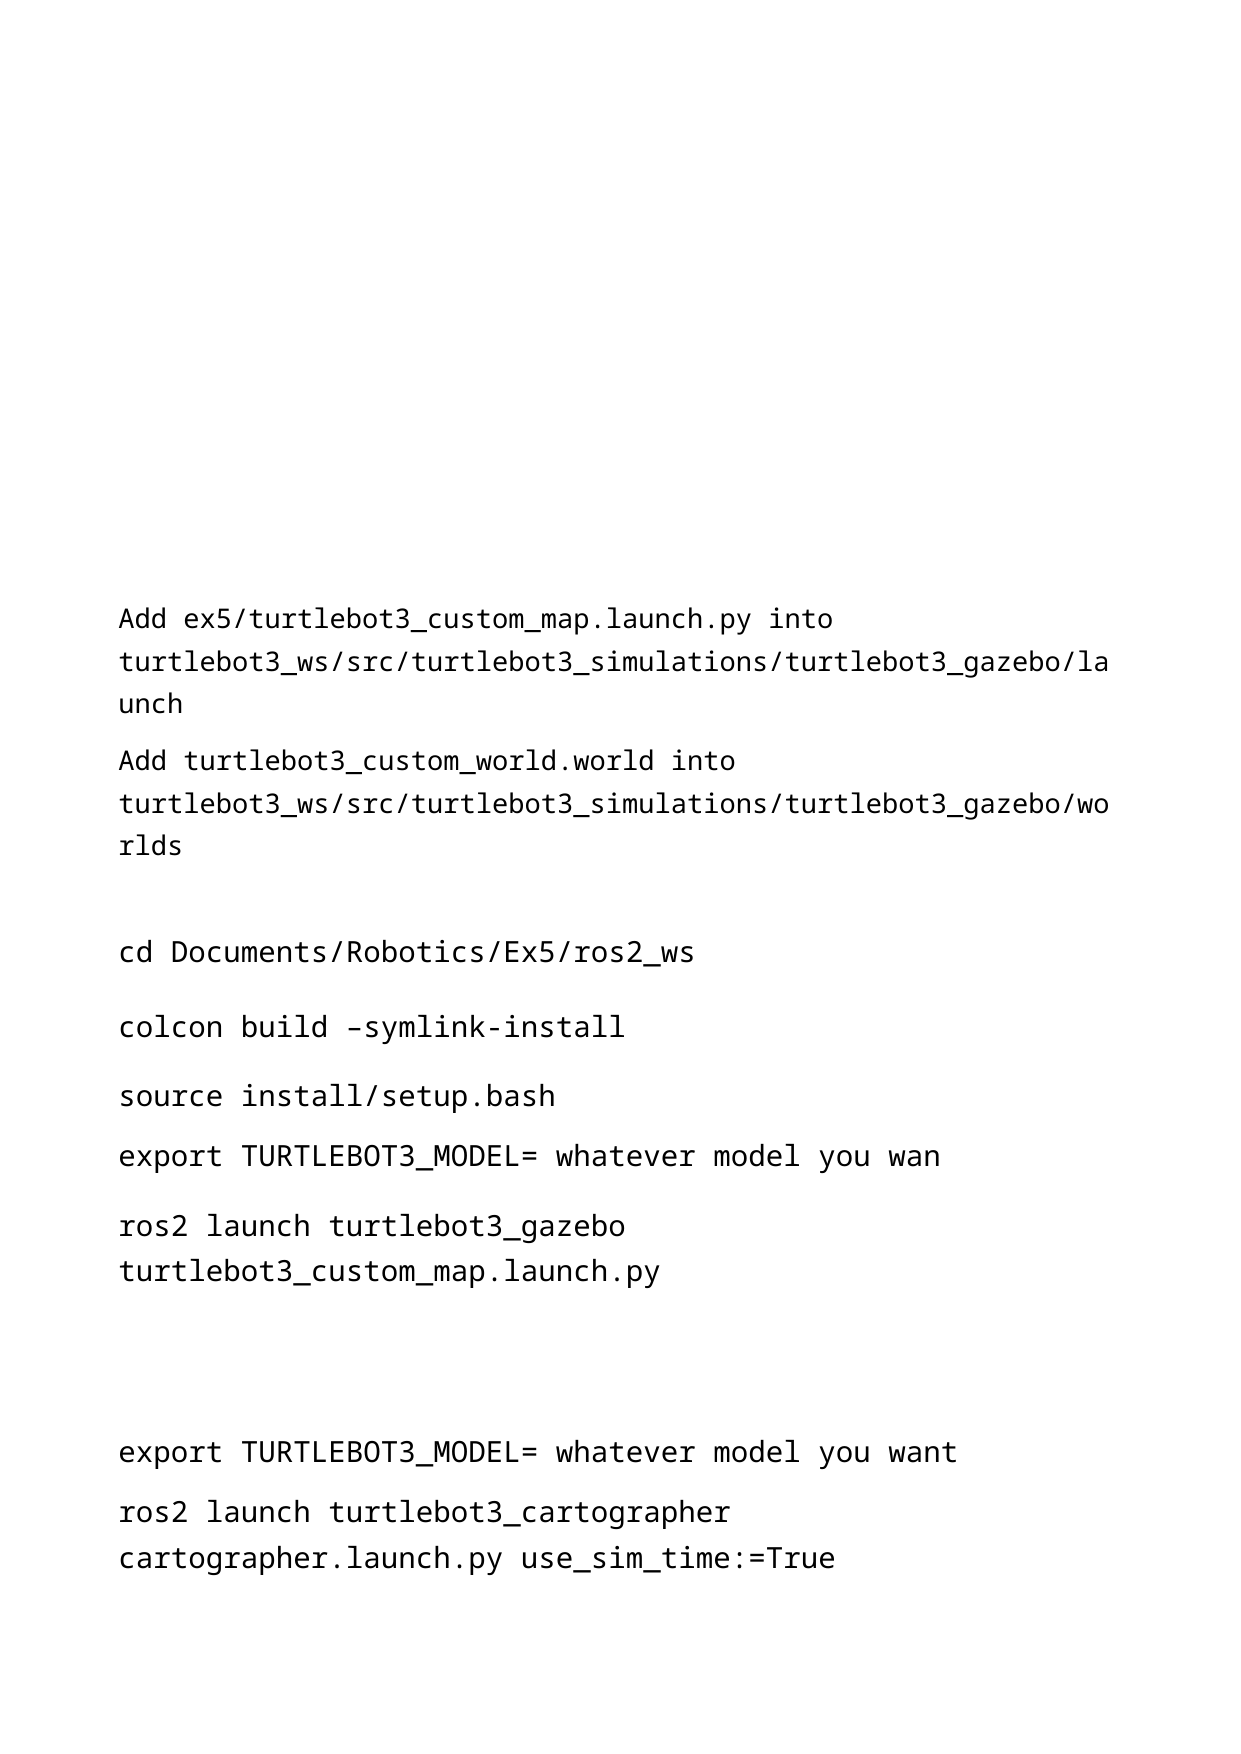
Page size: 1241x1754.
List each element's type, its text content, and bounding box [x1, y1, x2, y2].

text export TURTLEBOT3_MODEL= whatever model you want [118, 1431, 1122, 1471]
text colcon build –symlink-install [118, 1006, 1122, 1046]
text Add ex5/turtlebot3_custom_map.launch.py into turtlebot3_ws/src/turtlebot3_simulations/turtlebot3_gazebo/launch [118, 600, 1122, 722]
text ros2 launch turtlebot3_cartographer cartographer.launch.py use_sim_time:=True [118, 1491, 1122, 1577]
text source install/setup.bash [118, 1075, 1122, 1115]
text export TURTLEBOT3_MODEL= whatever model you wan [118, 1136, 1122, 1175]
text Add turtlebot3_custom_world.world into turtlebot3_ws/src/turtlebot3_simulations/turtlebot3_gazebo/worlds [118, 742, 1122, 863]
text ros2 launch turtlebot3_gazebo turtlebot3_custom_map.launch.py [118, 1205, 1122, 1290]
text cd Documents/Robotics/Ex5/ros2_ws [118, 931, 1122, 971]
